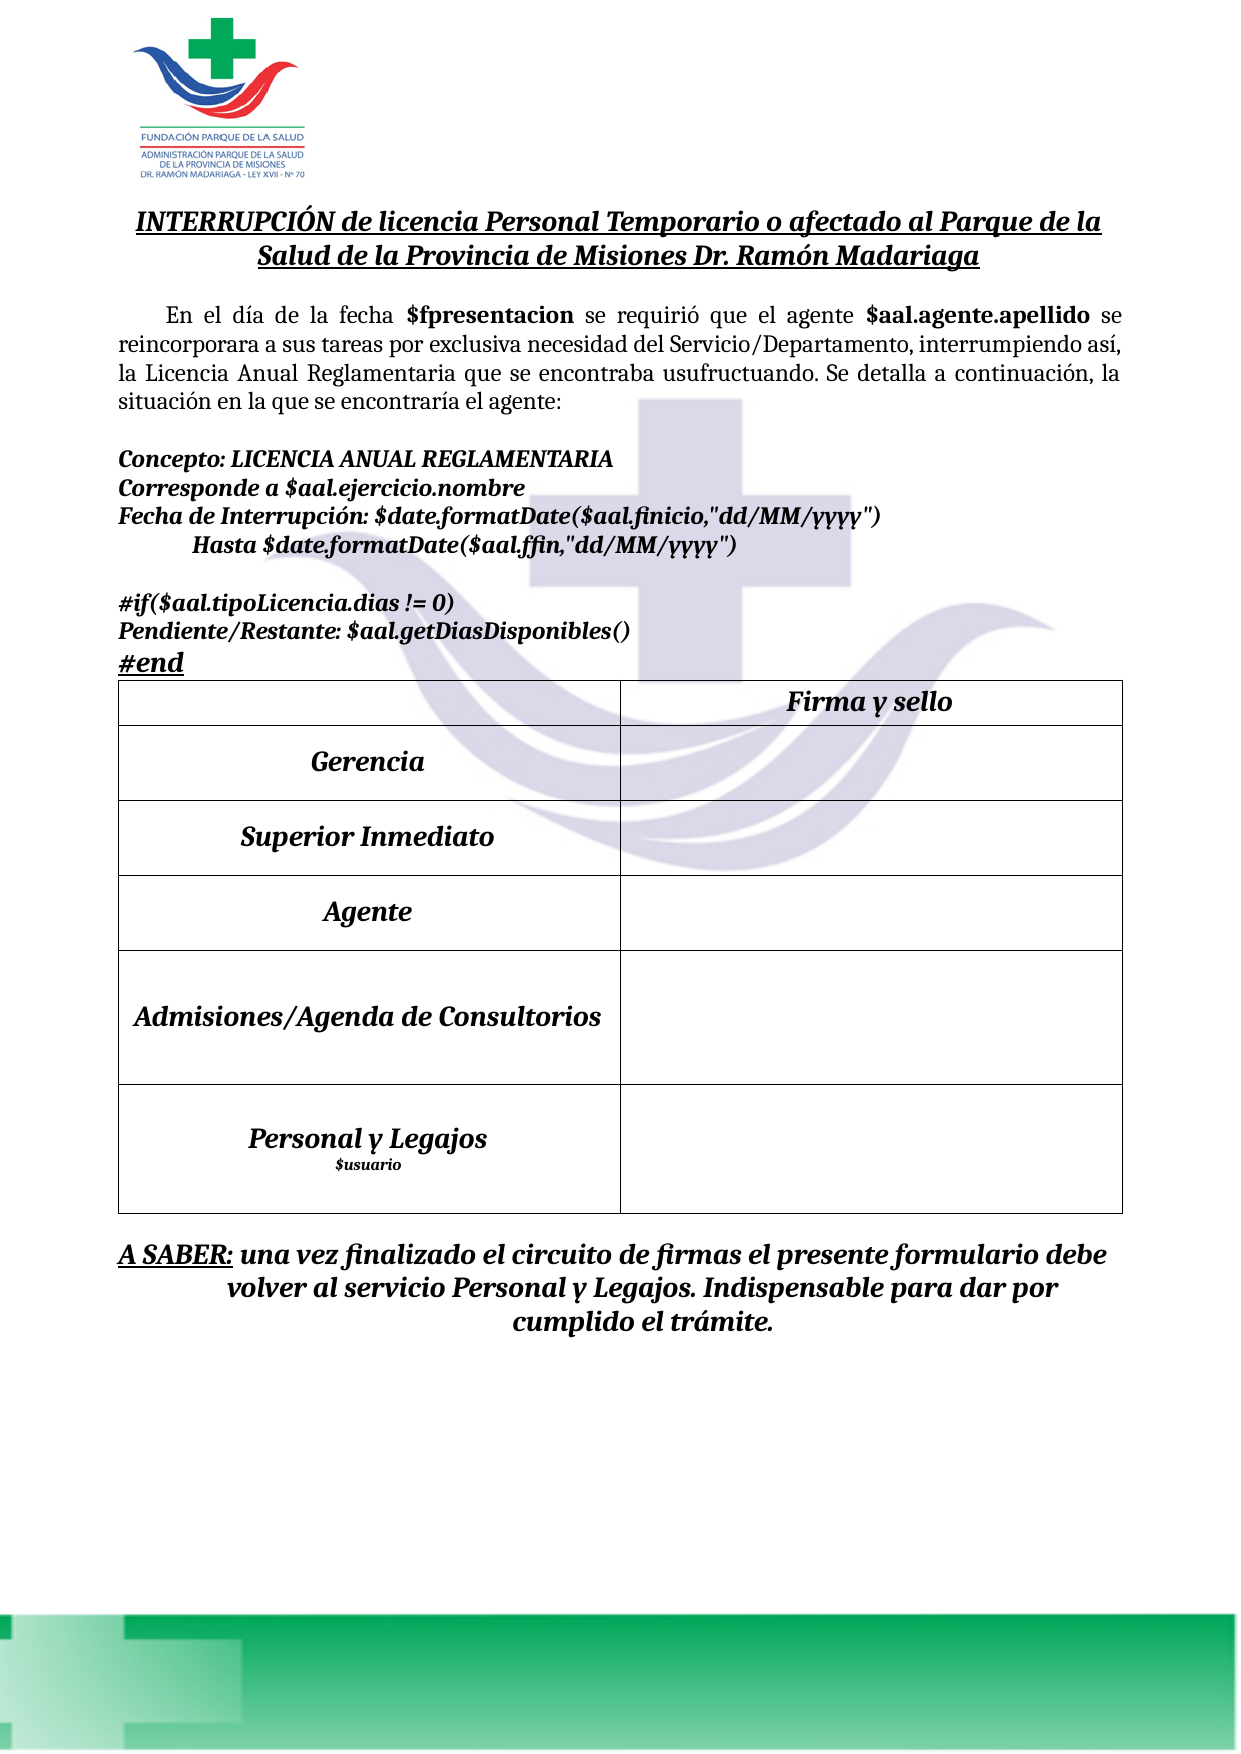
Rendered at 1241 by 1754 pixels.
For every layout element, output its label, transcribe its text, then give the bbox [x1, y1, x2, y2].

text A SABER: una vez finalizado el circuito de firmas el presente formulario debe volver al servicio Personal y Legajos. Indispensable para dar por cumplido el trámite. [106, 1238, 1122, 1339]
table_cell [1083, 801, 1122, 874]
text Concepto: LICENCIA ANUAL REGLAMENTARIA [1083, 445, 1122, 473]
table_cell [621, 876, 1122, 949]
text #end [118, 646, 260, 679]
text #if($aal.tipoLicencia.dias != 0) [118, 588, 260, 617]
table_cell Personal y Legajos $usuario [119, 1085, 620, 1213]
text Corresponde a $aal.ejercicio.nombre [118, 473, 260, 502]
table_cell Gerencia [119, 726, 260, 799]
text Pendiente/Restante: $aal.getDiasDisponibles() [118, 617, 260, 646]
text En el día de la fecha $fpresentacion se requirió que el agente $aal.agente.apellido se reincorporara a sus tareas por exclusiva necesidad del Servicio/Departamento, interrumpiendo así, la Licencia Anual Reglamentaria que se encontraba usufructuando. Se detalla a continuación, la situación en la que se encontraría el agente: [118, 301, 260, 416]
picture [621, 876, 1083, 926]
table_cell Admisiones/Agenda de Consultorios [119, 951, 620, 1083]
table_cell [1083, 726, 1122, 799]
text #if($aal.tipoLicencia.dias != 0) [1083, 588, 1122, 617]
picture [0, 1613, 1240, 1754]
picture [621, 681, 1083, 725]
text Fecha de Interrupción: $date.formatDate($aal.finicio,"dd/MM/yyyy") Hasta $date.formatDate($aal.ffin,"dd/MM/yyyy") [1083, 502, 1122, 560]
picture [260, 265, 1083, 680]
picture [260, 801, 620, 875]
text Corresponde a $aal.ejercicio.nombre [1083, 473, 1122, 502]
table_cell [621, 1085, 1122, 1213]
picture [131, 6, 313, 183]
table_header [119, 681, 260, 724]
picture [621, 726, 1083, 800]
table_cell [621, 951, 1122, 1083]
text Pendiente/Restante: $aal.getDiasDisponibles() [1083, 617, 1122, 646]
table_cell Superior Inmediato [119, 801, 260, 874]
text [1083, 646, 1122, 679]
picture [260, 726, 620, 800]
picture [260, 681, 620, 725]
picture [260, 876, 620, 926]
picture [621, 801, 1083, 875]
table_cell Agente [119, 876, 620, 949]
text INTERRUPCIÓN de licencia Personal Temporario o afectado al Parque de la Salud de la Provincia de Misiones Dr. Ramón Madariaga [118, 205, 1122, 272]
picture [346, 908, 352, 919]
table_header Firma y sello [1083, 681, 1122, 724]
text Fecha de Interrupción: $date.formatDate($aal.finicio,"dd/MM/yyyy") Hasta $date.formatDate($aal.ffin,"dd/MM/yyyy") [118, 502, 260, 560]
text Concepto: LICENCIA ANUAL REGLAMENTARIA [118, 445, 260, 473]
